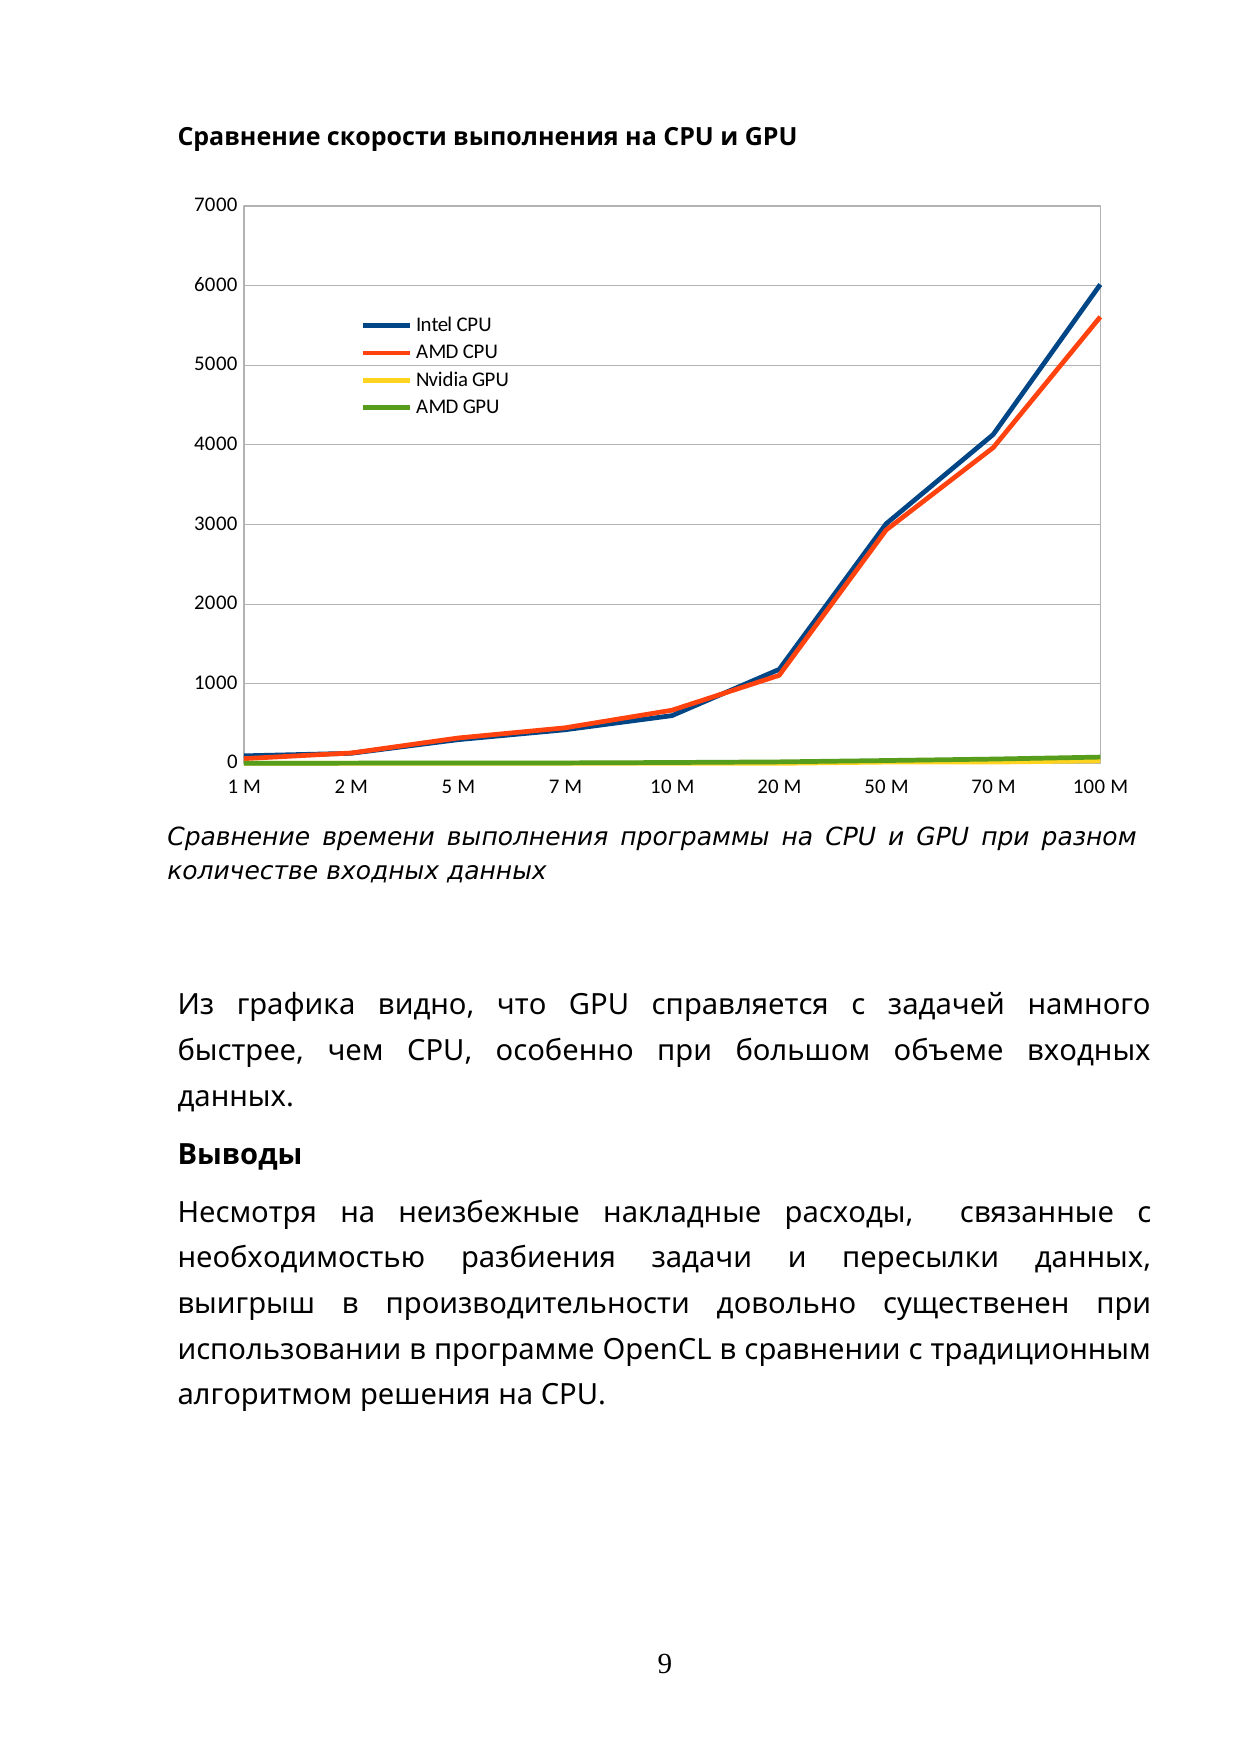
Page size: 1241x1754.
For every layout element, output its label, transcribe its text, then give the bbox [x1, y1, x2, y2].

text Несмотря на неизбежные накладные расходы, связанные с необходимостью разбиения задачи и пересылки данных, выигрыш в производительности довольно существенен при использовании в программе OpenCL в сравнении с традиционным алгоритмом решения на CPU. [177, 1191, 1152, 1413]
subtitle Выводы [177, 1133, 1152, 1173]
text Из графика видно, что GPU справляется с задачей намного быстрее, чем CPU, особенно при большом объеме входных данных. [177, 983, 1152, 1114]
subtitle Сравнение скорости выполнения на CPU и GPU [177, 118, 1152, 152]
text Сравнение времени выполнения программы на CPU и GPU при разном количестве входных данных [167, 182, 1137, 885]
